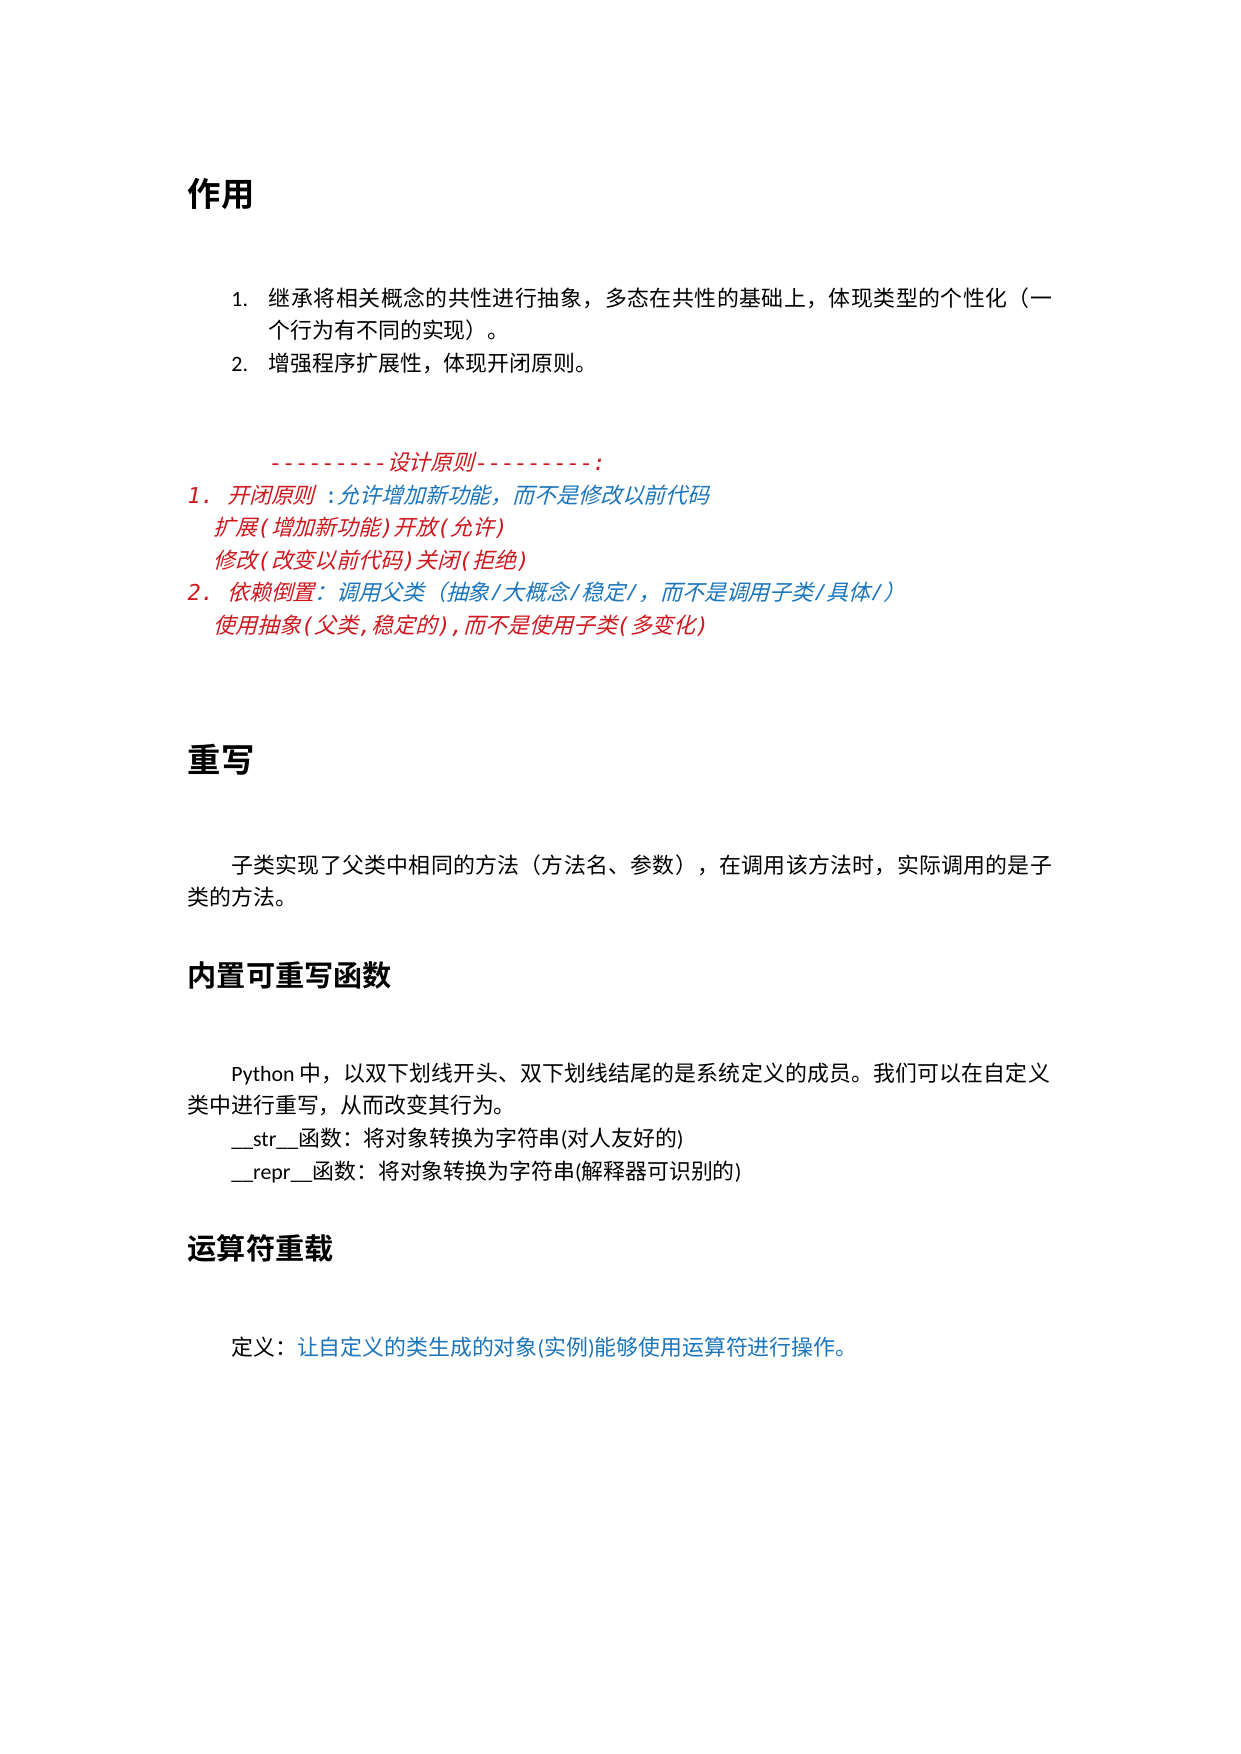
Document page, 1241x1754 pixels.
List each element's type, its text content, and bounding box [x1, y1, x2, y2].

text Python中，以双下划线开头、双下划线结尾的是系统定义的成员。我们可以在自定义类中进行重写，从而改变其行为。 [187, 1058, 1053, 1123]
text 定义：让自定义的类生成的对象(实例)能够使用运算符进行操作。 [187, 1331, 1053, 1363]
list 继承将相关概念的共性进行抽象，多态在共性的基础上，体现类型的个性化（一个行为有不同的实现）。 [231, 282, 1053, 347]
text 扩展(增加新功能)开放(允许) [187, 510, 1053, 542]
text 使用抽象(父类,稳定的),而不是使用子类(多变化) [187, 607, 1053, 640]
text ---------设计原则---------: [269, 445, 1053, 477]
text 子类实现了父类中相同的方法（方法名、参数），在调用该方法时，实际调用的是子类的方法。 [187, 849, 1053, 914]
subtitle 重写 [187, 729, 1053, 794]
list 增强程序扩展性，体现开闭原则。 [231, 347, 1053, 380]
subtitle 运算符重载 [187, 1217, 1053, 1282]
text 2. 依赖倒置：调用父类（抽象/大概念/稳定/，而不是调用子类/具体/） [187, 575, 1053, 607]
text 修改(改变以前代码)关闭(拒绝) [187, 542, 1053, 575]
subtitle 作用 [187, 162, 1053, 227]
text __repr__函数：将对象转换为字符串(解释器可识别的) [187, 1155, 1053, 1188]
text __str__函数：将对象转换为字符串(对人友好的) [187, 1123, 1053, 1155]
subtitle 内置可重写函数 [187, 943, 1053, 1008]
text 1. 开闭原则 :允许增加新功能，而不是修改以前代码 [187, 477, 1053, 510]
